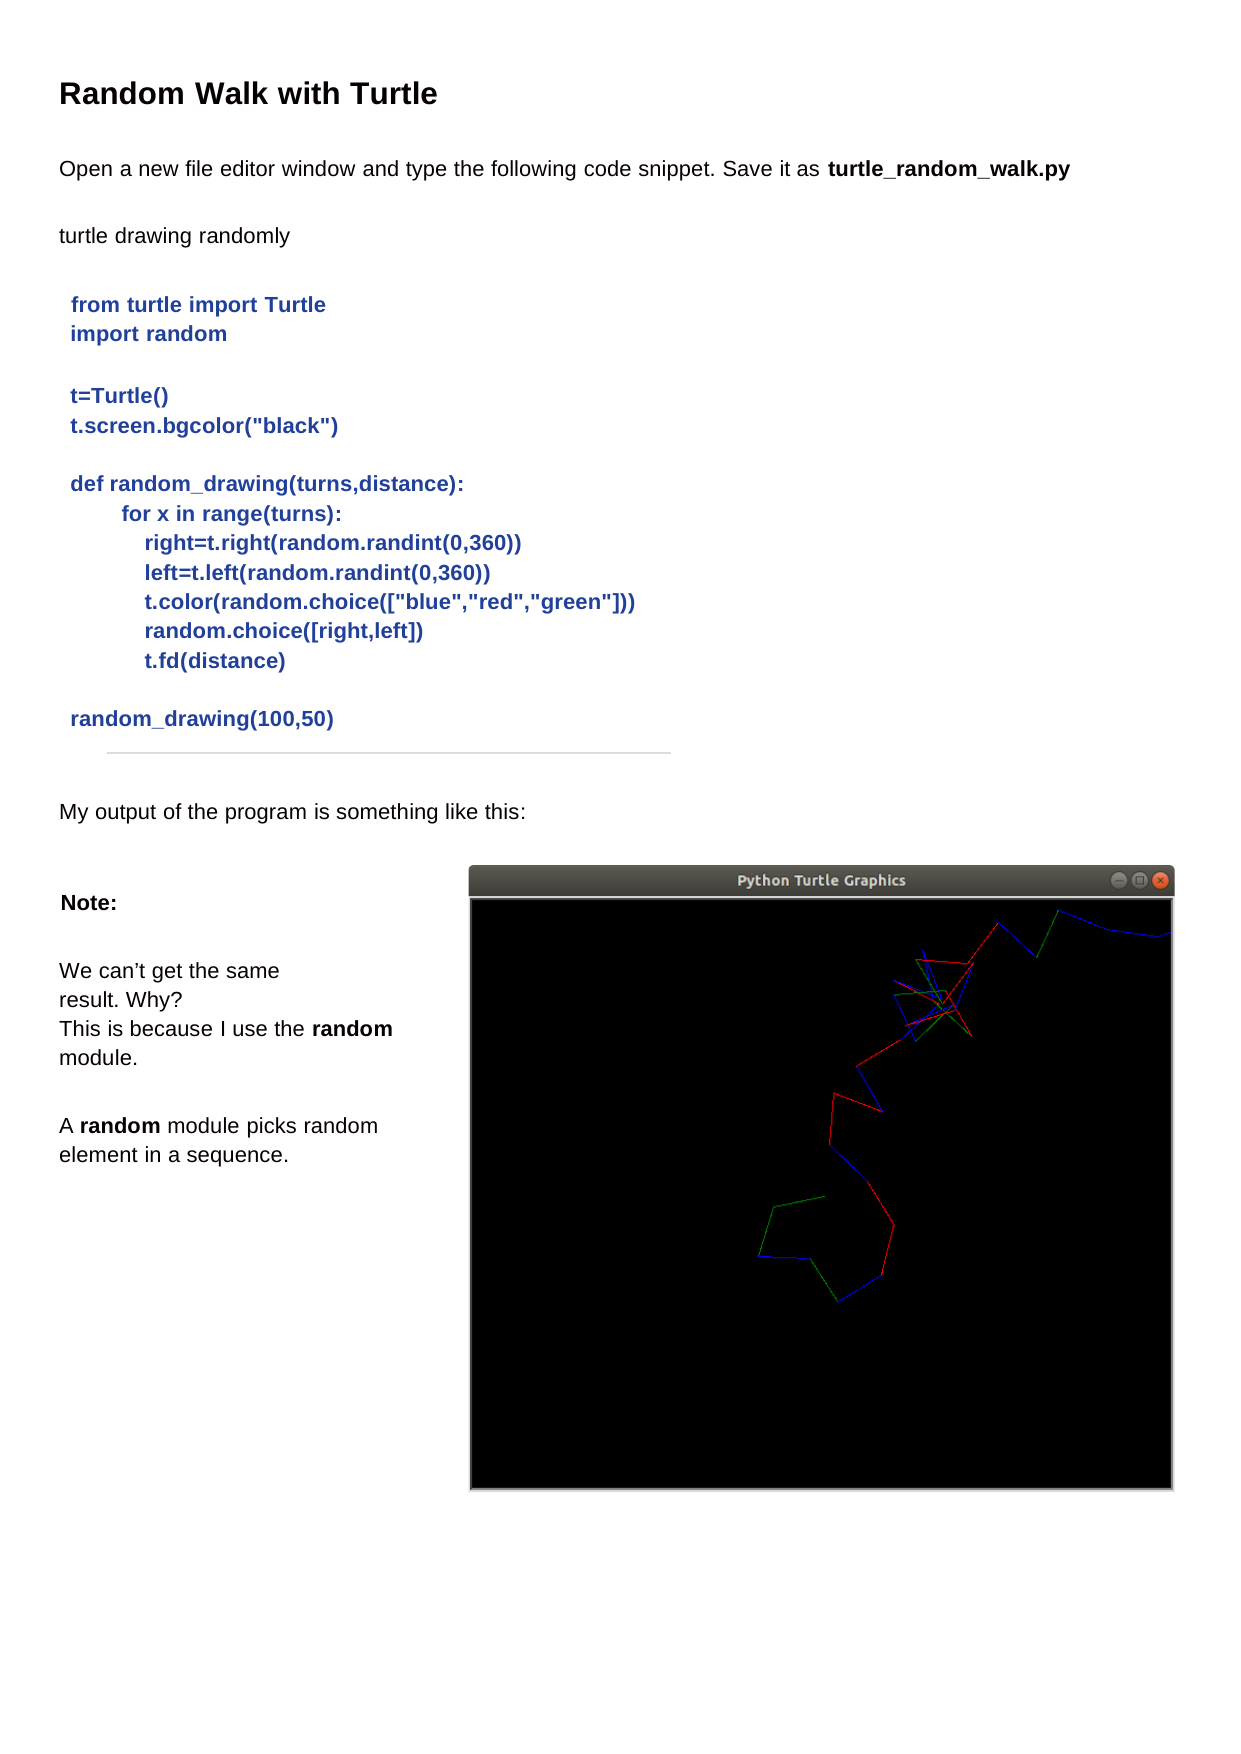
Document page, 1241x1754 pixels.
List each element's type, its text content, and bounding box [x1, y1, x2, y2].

text def random_drawing(turns,distance): [70, 471, 1194, 496]
text [1175, 1142, 1194, 1167]
text t=Turtle() [70, 383, 1194, 408]
picture [468, 865, 1175, 1492]
text t.color(random.choice(["blue","red","green"])) [70, 589, 1194, 614]
text for x in range(turns): [70, 501, 1194, 526]
text Random Walk with Turtle [59, 75, 1194, 111]
text [1175, 1016, 1194, 1071]
text random.choice([right,left]) [70, 618, 1194, 643]
text import random [70, 321, 1194, 346]
text My output of the program is something like this: [59, 799, 1194, 824]
text A random module picks random [59, 1113, 468, 1138]
text We can’t get the same result. Why? [59, 958, 320, 1012]
text left=t.left(random.randint(0,360)) [70, 559, 1194, 584]
text from turtle import Turtle [59, 292, 1194, 317]
text [1175, 890, 1194, 915]
text Open a new file editor window and type the following code snippet. Save it as turtle_random_walk.py [59, 156, 1194, 181]
text t.screen.bgcolor("black") [70, 412, 1194, 438]
text random_drawing(100,50) [70, 706, 1194, 731]
text element in a sequence. [59, 1142, 468, 1167]
text right=t.right(random.randint(0,360)) [70, 530, 1194, 555]
text This is because I use the random module. [59, 1016, 468, 1071]
text turtle drawing randomly [59, 223, 1194, 249]
text t.fd(distance) [70, 647, 1194, 673]
text Note: [48, 890, 468, 915]
